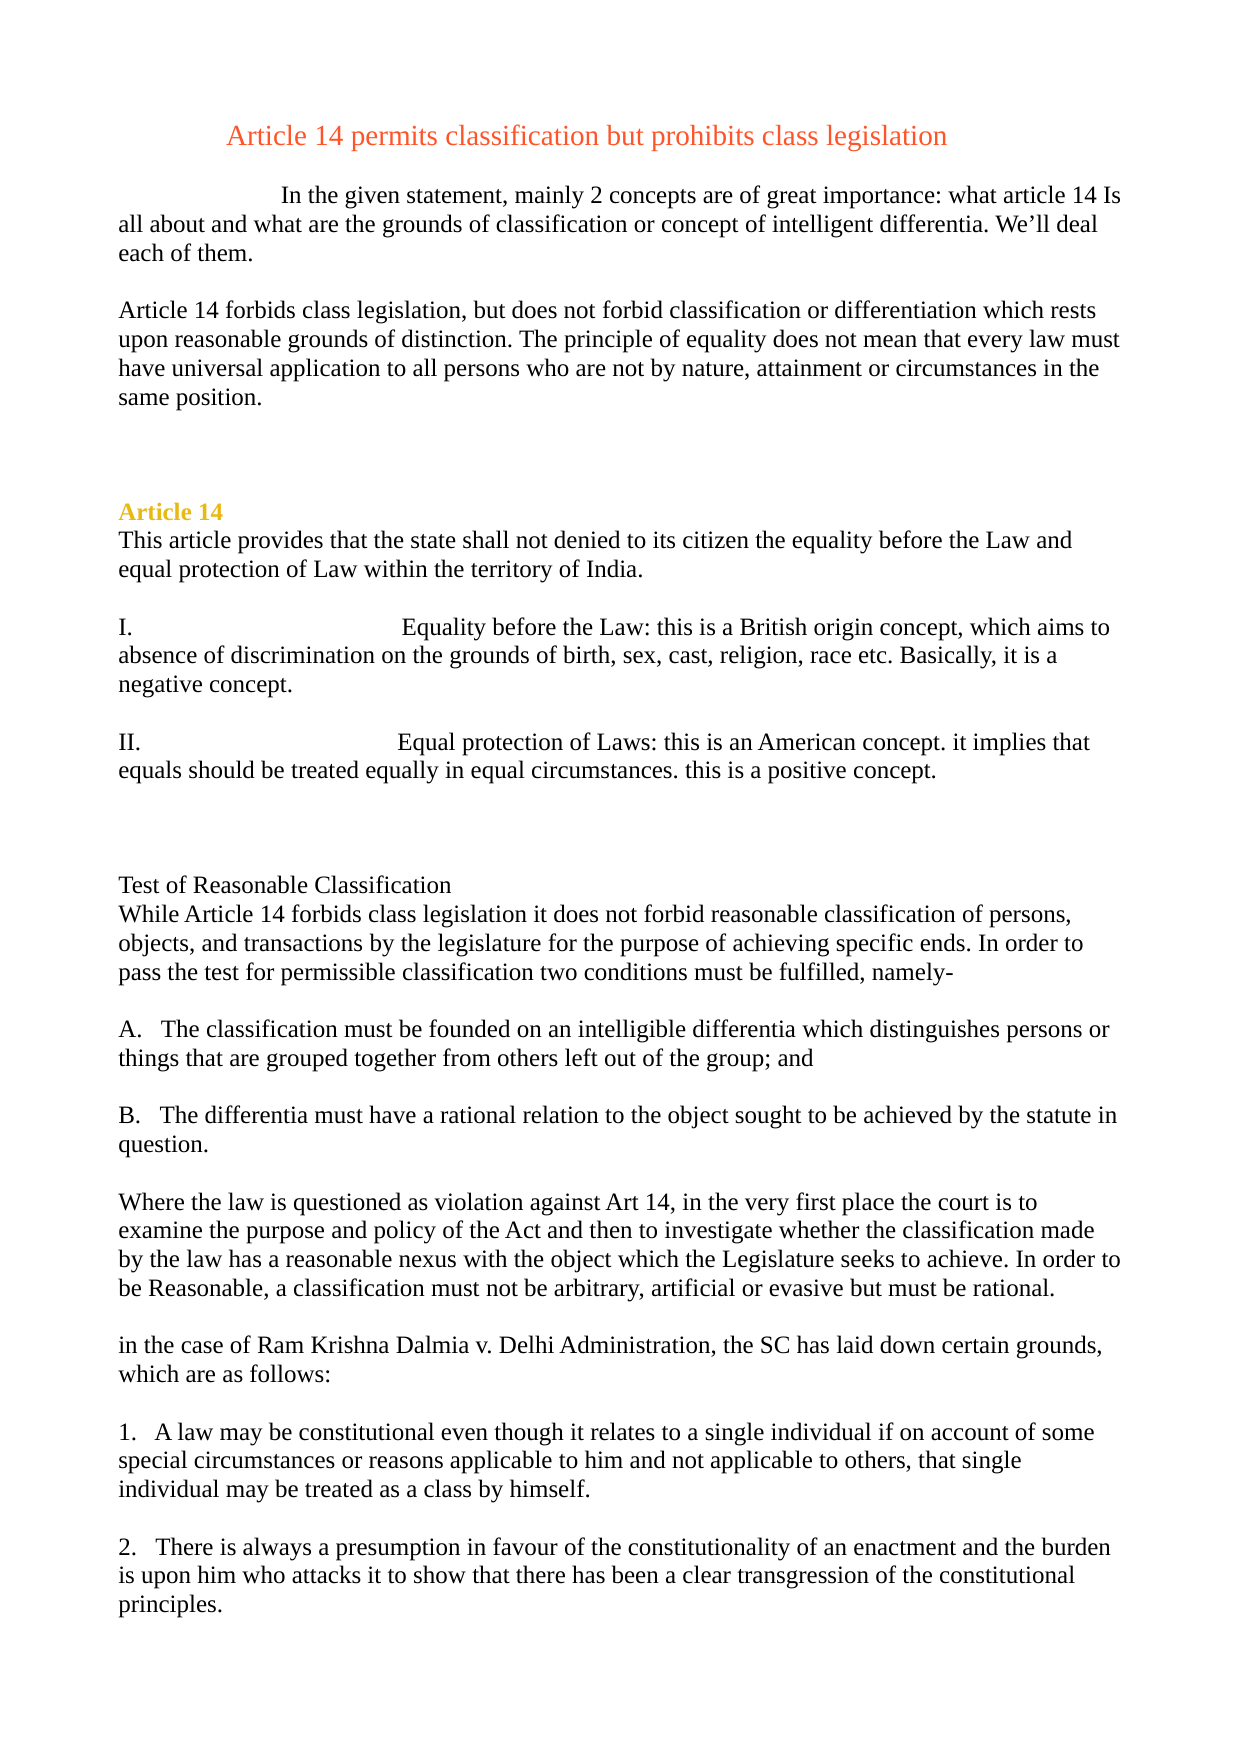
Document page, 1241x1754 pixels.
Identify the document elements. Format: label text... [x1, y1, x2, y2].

text Article 14 permits classification but prohibits class legislation [118, 118, 1122, 152]
text In the given statement, mainly 2 concepts are of great importance: what article 14 Is all about and what are the grounds of classification or concept of intelligent differentia. We’ll deal each of them. Article 14 forbids class legislation, but does not forbid classification or differentiation which rests upon reasonable grounds of distinction. The principle of equality does not mean that every law must have universal application to all persons who are not by nature, attainment or circumstances in the same position. Article 14 This article provides that the state shall not denied to its citizen the equality before the Law and equal protection of Law within the territory of India. I. Equality before the Law: this is a British origin concept, which aims to absence of discrimination on the grounds of birth, sex, cast, religion, race etc. Basically, it is a negative concept. II. Equal protection of Laws: this is an American concept. it implies that equals should be treated equally in equal circumstances. this is a positive concept. Test of Reasonable Classification While Article 14 forbids class legislation it does not forbid reasonable classification of persons, objects, and transactions by the legislature for the purpose of achieving specific ends. In order to pass the test for permissible classification two conditions must be fulfilled, namely- A. The classification must be founded on an intelligible differentia which distinguishes persons or things that are grouped together from others left out of the group; and B. The differentia must have a rational relation to the object sought to be achieved by the statute in question. Where the law is questioned as violation against Art 14, in the very first place the court is to examine the purpose and policy of the Act and then to investigate whether the classification made by the law has a reasonable nexus with the object which the Legislature seeks to achieve. In order to be Reasonable, a classification must not be arbitrary, artificial or evasive but must be rational. in the case of Ram Krishna Dalmia v. Delhi Administration, the SC has laid down certain grounds, which are as follows: 1. A law may be constitutional even though it relates to a single individual if on account of some special circumstances or reasons applicable to him and not applicable to others, that single individual may be treated as a class by himself. 2. There is always a presumption in favour of the constitutionality of an enactment and the burden is upon him who attacks it to show that there has been a clear transgression of the constitutional principles. [118, 180, 1122, 1618]
